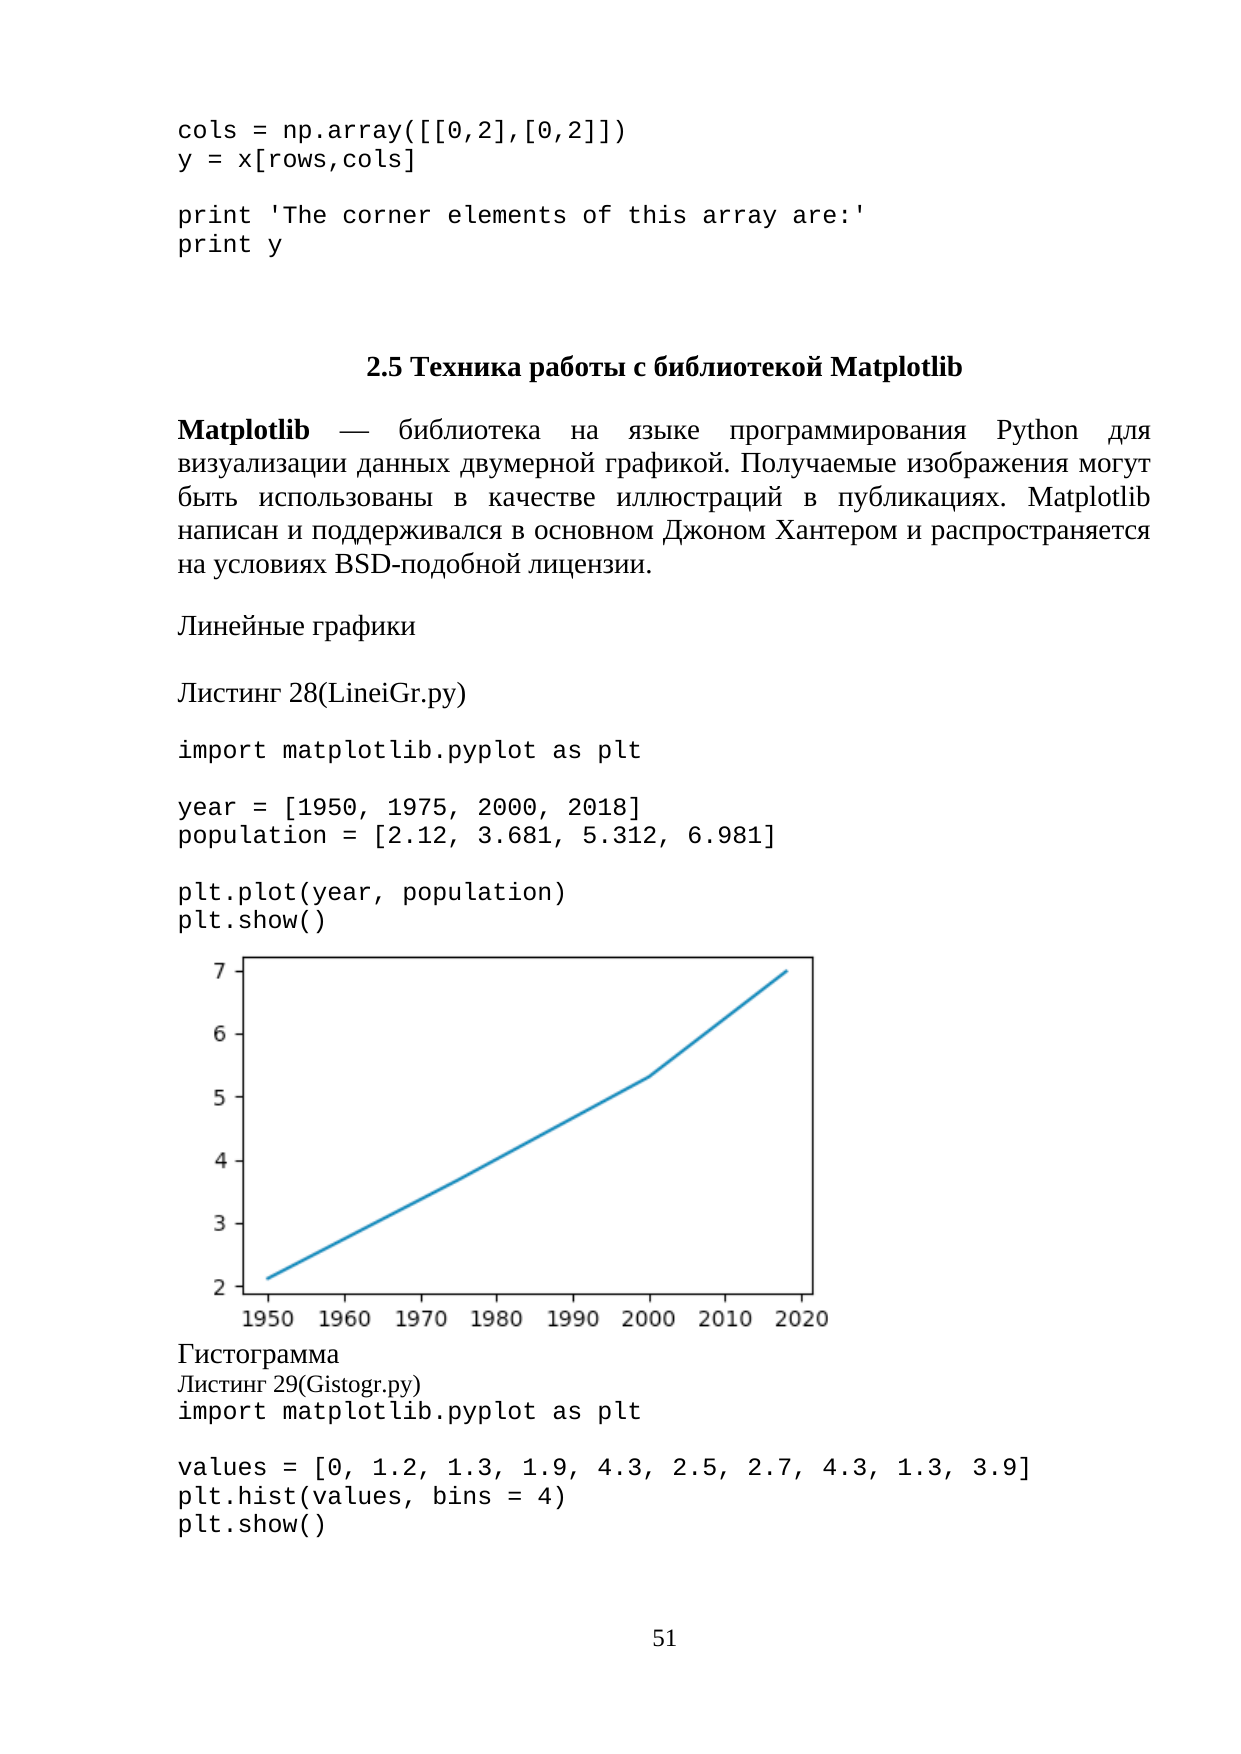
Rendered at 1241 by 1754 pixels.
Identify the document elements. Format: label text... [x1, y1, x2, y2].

text Листинг 29(Gistogr.py) [177, 1369, 1152, 1398]
subtitle 2.5 Техника работы с библиотекой Matplotlib [177, 349, 1152, 383]
text print 'The corner elements of this array are:' [177, 203, 1152, 231]
text Гистограмма [177, 1336, 1152, 1369]
text values = [0, 1.2, 1.3, 1.9, 4.3, 2.5, 2.7, 4.3, 1.3, 3.9] [177, 1455, 1152, 1483]
text Листинг 28(LineiGr.py) [177, 675, 1152, 709]
text population = [2.12, 3.681, 5.312, 6.981] [177, 823, 1152, 851]
text plt.show() [177, 1512, 1152, 1540]
text print y [177, 231, 1152, 260]
text Matplotlib — библиотека на языке программирования Python для визуализации данных двумерной графикой. Получаемые изображения могут быть использованы в качестве иллюстраций в публикациях. Matplotlib написан и поддерживался в основном Джоном Хантером и распространяется на условиях BSD-подобной лицензии. [177, 412, 1152, 579]
text plt.hist(values, bins = 4) [177, 1483, 1152, 1512]
text y = x[rows,cols] [177, 146, 1152, 175]
text Линейные графики [177, 608, 1152, 642]
text import matplotlib.pyplot as plt [177, 738, 1152, 766]
text plt.plot(year, population) [177, 879, 1152, 908]
picture [177, 936, 853, 1336]
text import matplotlib.pyplot as plt [177, 1398, 1152, 1427]
text plt.show() [177, 908, 1152, 936]
text year = [1950, 1975, 2000, 2018] [177, 794, 1152, 823]
text cols = np.array([[0,2],[0,2]]) [177, 118, 1152, 146]
